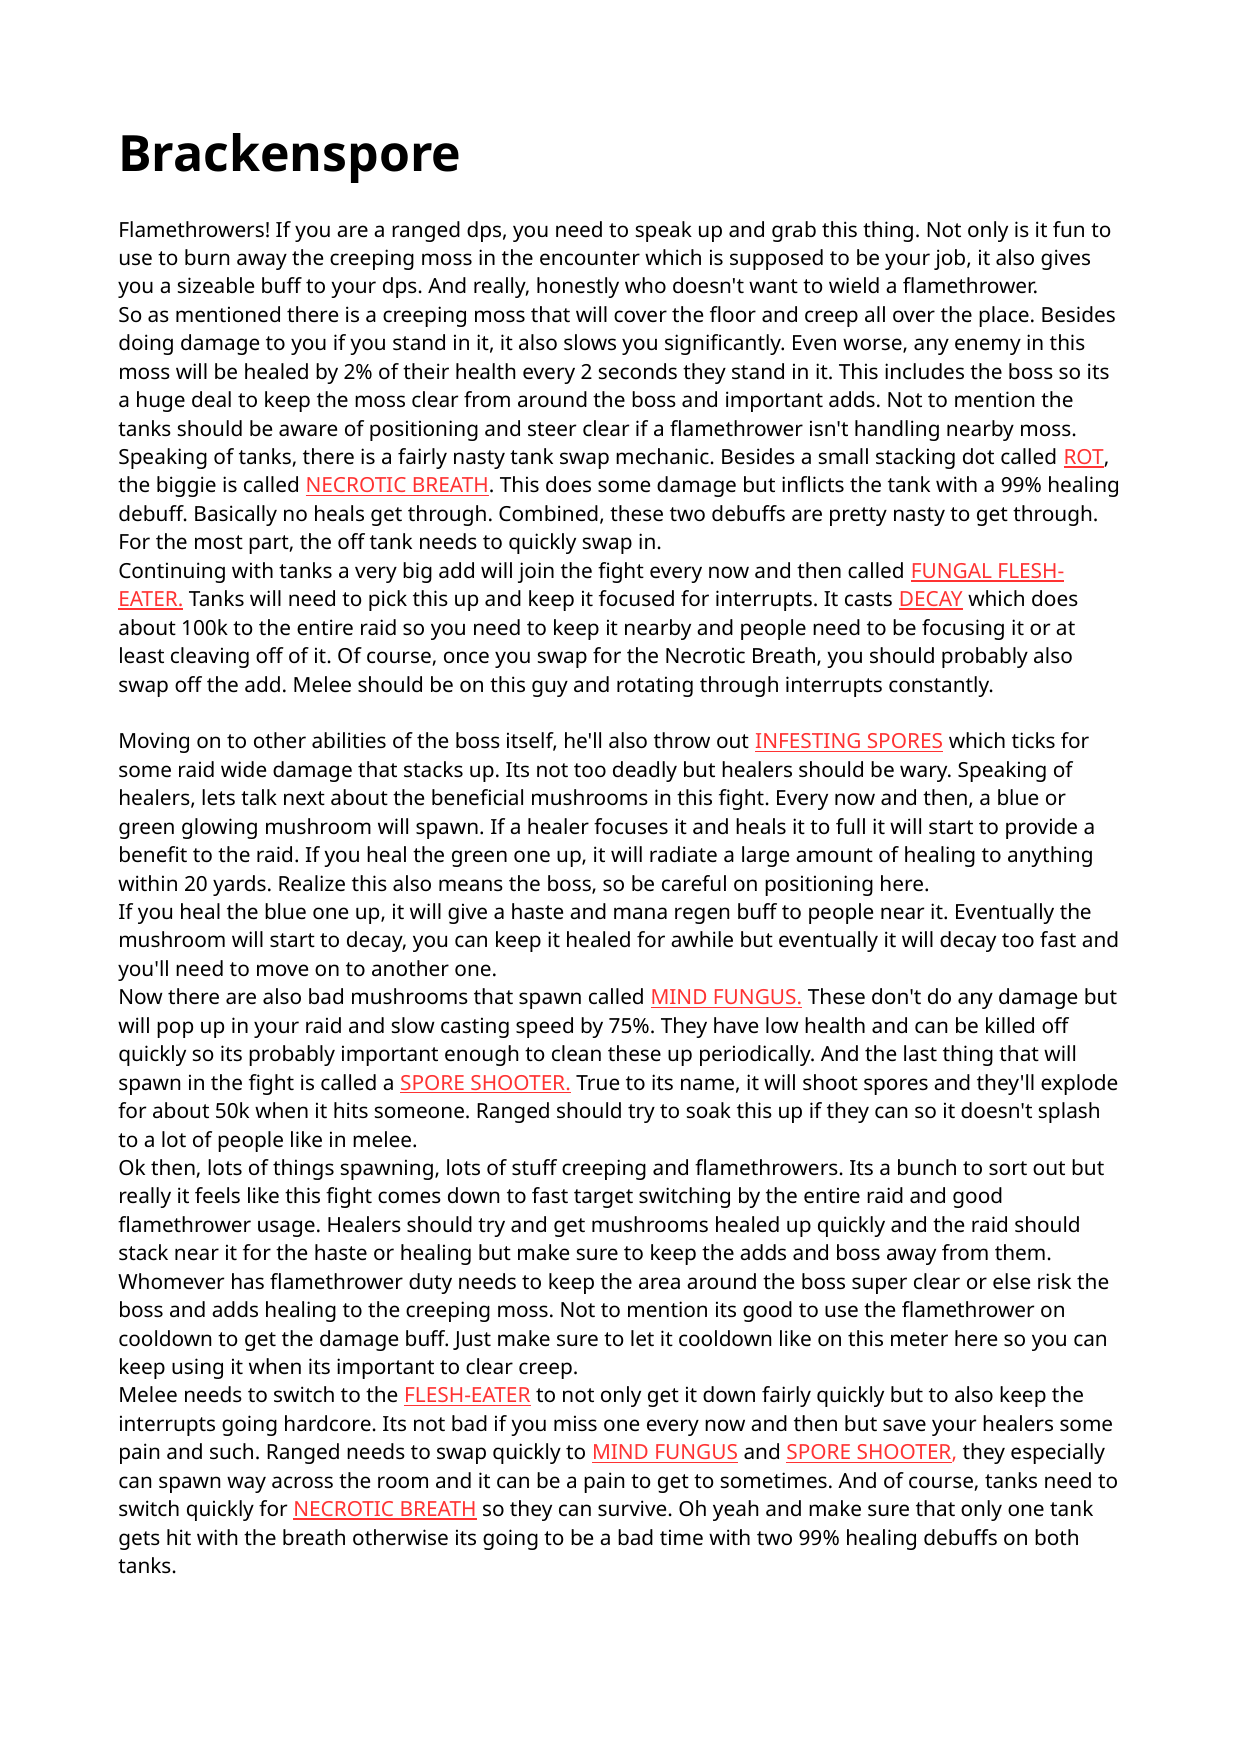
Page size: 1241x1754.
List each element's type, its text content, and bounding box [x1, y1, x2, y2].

text So as mentioned there is a creeping moss that will cover the floor and creep all over the place. Besides doing damage to you if you stand in it, it also slows you significantly. Even worse, any enemy in this moss will be healed by 2% of their health every 2 seconds they stand in it. This includes the boss so its a huge deal to keep the moss clear from around the boss and important adds. Not to mention the tanks should be aware of positioning and steer clear if a flamethrower isn't handling nearby moss. [118, 300, 1122, 442]
text Ok then, lots of things spawning, lots of stuff creeping and flamethrowers. Its a bunch to sort out but really it feels like this fight comes down to fast target switching by the entire raid and good flamethrower usage. Healers should try and get mushrooms healed up quickly and the raid should stack near it for the haste or healing but make sure to keep the adds and boss away from them. Whomever has flamethrower duty needs to keep the area around the boss super clear or else risk the boss and adds healing to the creeping moss. Not to mention its good to use the flamethrower on cooldown to get the damage buff. Just make sure to let it cooldown like on this meter here so you can keep using it when its important to clear creep. [118, 1153, 1122, 1381]
text Speaking of tanks, there is a fairly nasty tank swap mechanic. Besides a small stacking dot called ROT, the biggie is called NECROTIC BREATH. This does some damage but inflicts the tank with a 99% healing debuff. Basically no heals get through. Combined, these two debuffs are pretty nasty to get through. For the most part, the off tank needs to quickly swap in. [118, 442, 1122, 556]
text Continuing with tanks a very big add will join the fight every now and then called FUNGAL FLESH-EATER. Tanks will need to pick this up and keep it focused for interrupts. It casts DECAY which does about 100k to the entire raid so you need to keep it nearby and people need to be focusing it or at least cleaving off of it. Of course, once you swap for the Necrotic Breath, you should probably also swap off the add. Melee should be on this guy and rotating through interrupts constantly. [118, 556, 1122, 698]
text If you heal the blue one up, it will give a haste and mana regen buff to people near it. Eventually the mushroom will start to decay, you can keep it healed for awhile but eventually it will decay too fast and you'll need to move on to another one. [118, 897, 1122, 982]
text Flamethrowers! If you are a ranged dps, you need to speak up and grab this thing. Not only is it fun to use to burn away the creeping moss in the encounter which is supposed to be your job, it also gives you a sizeable buff to your dps. And really, honestly who doesn't want to wield a flamethrower. [118, 215, 1122, 300]
text Melee needs to switch to the FLESH-EATER to not only get it down fairly quickly but to also keep the interrupts going hardcore. Its not bad if you miss one every now and then but save your healers some pain and such. Ranged needs to swap quickly to MIND FUNGUS and SPORE SHOOTER, they especially can spawn way across the room and it can be a pain to get to sometimes. And of course, tanks need to switch quickly for NECROTIC BREATH so they can survive. Oh yeah and make sure that only one tank gets hit with the breath otherwise its going to be a bad time with two 99% healing debuffs on both tanks. [118, 1381, 1122, 1580]
text Brackenspore [118, 118, 1122, 186]
text Now there are also bad mushrooms that spawn called MIND FUNGUS. These don't do any damage but will pop up in your raid and slow casting speed by 75%. They have low health and can be killed off quickly so its probably important enough to clean these up periodically. And the last thing that will spawn in the fight is called a SPORE SHOOTER. True to its name, it will shoot spores and they'll explode for about 50k when it hits someone. Ranged should try to soak this up if they can so it doesn't splash to a lot of people like in melee. [118, 982, 1122, 1153]
text Moving on to other abilities of the boss itself, he'll also throw out INFESTING SPORES which ticks for some raid wide damage that stacks up. Its not too deadly but healers should be wary. Speaking of healers, lets talk next about the beneficial mushrooms in this fight. Every now and then, a blue or green glowing mushroom will spawn. If a healer focuses it and heals it to full it will start to provide a benefit to the raid. If you heal the green one up, it will radiate a large amount of healing to anything within 20 yards. Realize this also means the boss, so be careful on positioning here. [118, 727, 1122, 897]
